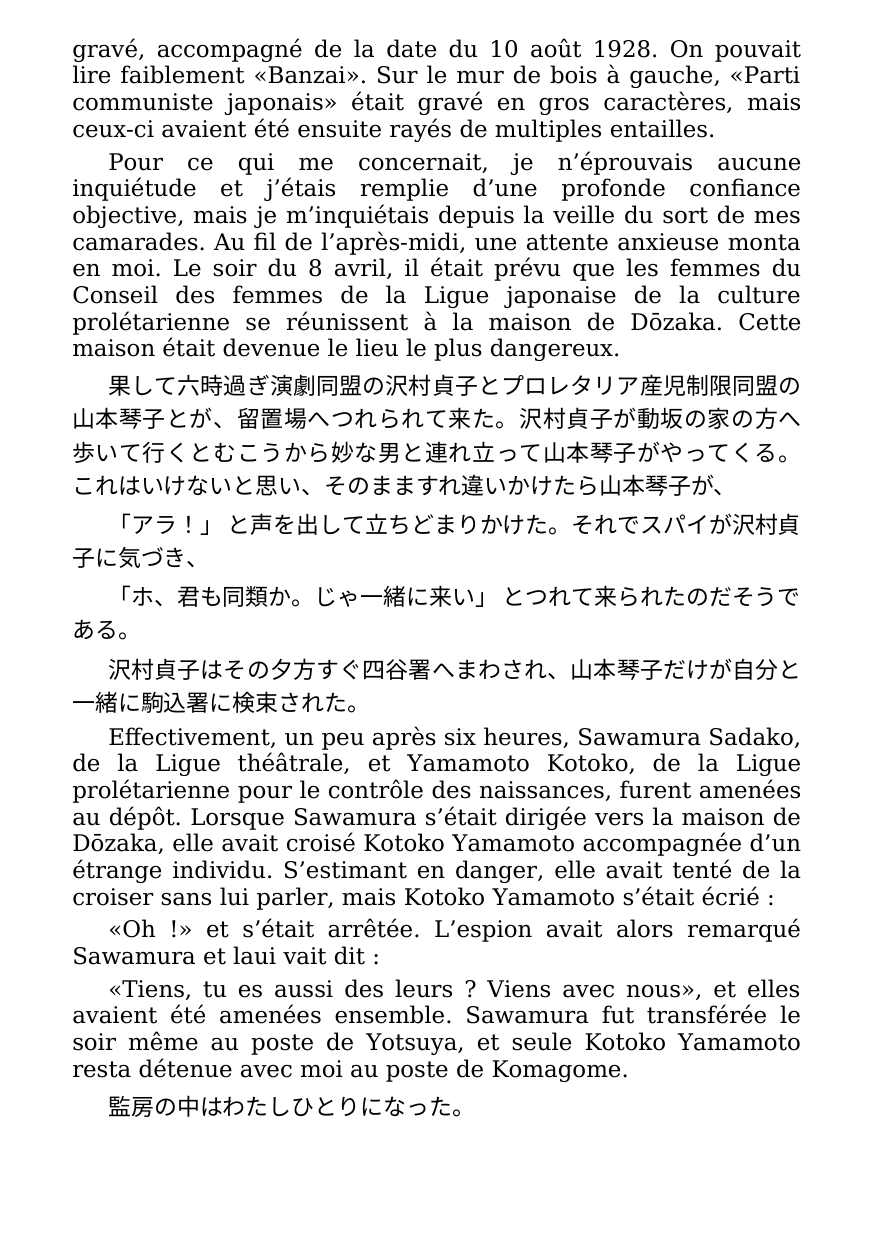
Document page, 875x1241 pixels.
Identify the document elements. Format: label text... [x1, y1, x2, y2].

text 果して六時過ぎ演劇同盟の沢村貞子とプロレタリア産児制限同盟の山本琴子とが、留置場へつれられて来た。沢村貞子が動坂の家の方へ歩いて行くとむこうから妙な男と連れ立って山本琴子がやってくる。これはいけないと思い、そのまますれ違いかけたら山本琴子が、 [72, 368, 802, 501]
text 「アラ！」 と声を出して立ちどまりかけた。それでスパイが沢村貞子に気づき、 [72, 507, 802, 573]
text Pour ce qui me concernait, je n’éprouvais aucune inquiétude et j’étais remplie d’une profonde confiance objective, mais je m’inquiétais depuis la veille du sort de mes camarades. Au fil de l’après-midi, une attente anxieuse monta en moi. Le soir du 8 avril, il était prévu que les femmes du Conseil des femmes de la Ligue japonaise de la culture prolétarienne se réunissent à la maison de Dōzaka. Cette maison était devenue le lieu le plus dangereux. [72, 149, 802, 362]
text gravé, accompagné de la date du 10 août 1928. On pouvait lire faiblement «Banzai». Sur le mur de bois à gauche, «Parti communiste japonais» était gravé en gros caractères, mais ceux-ci avaient été ensuite rayés de multiples entailles. [72, 36, 802, 143]
text «Oh !» et s’était arrêtée. L’espion avait alors remarqué Sawamura et laui vait dit : [72, 917, 802, 970]
text 沢村貞子はその夕方すぐ四谷署へまわされ、山本琴子だけが自分と一緒に駒込署に検束された。 [72, 652, 802, 718]
text 「ホ、君も同類か。じゃ一緒に来い」 とつれて来られたのだそうである。 [72, 579, 802, 646]
text Effectivement, un peu après six heures, Sawamura Sadako, de la Ligue théâtrale, et Yamamoto Kotoko, de la Ligue prolétarienne pour le contrôle des naissances, furent amenées au dépôt. Lorsque Sawamura s’était dirigée vers la maison de Dōzaka, elle avait croisé Kotoko Yamamoto accompagnée d’un étrange individu. S’estimant en danger, elle avait tenté de la croiser sans lui parler, mais Kotoko Yamamoto s’était écrié : [72, 724, 802, 911]
text 監房の中はわたしひとりになった。 [72, 1088, 802, 1122]
text «Tiens, tu es aussi des leurs ? Viens avec nous», et elles avaient été amenées ensemble. Sawamura fut transférée le soir même au poste de Yotsuya, et seule Kotoko Yamamoto resta détenue avec moi au poste de Komagome. [72, 976, 802, 1082]
